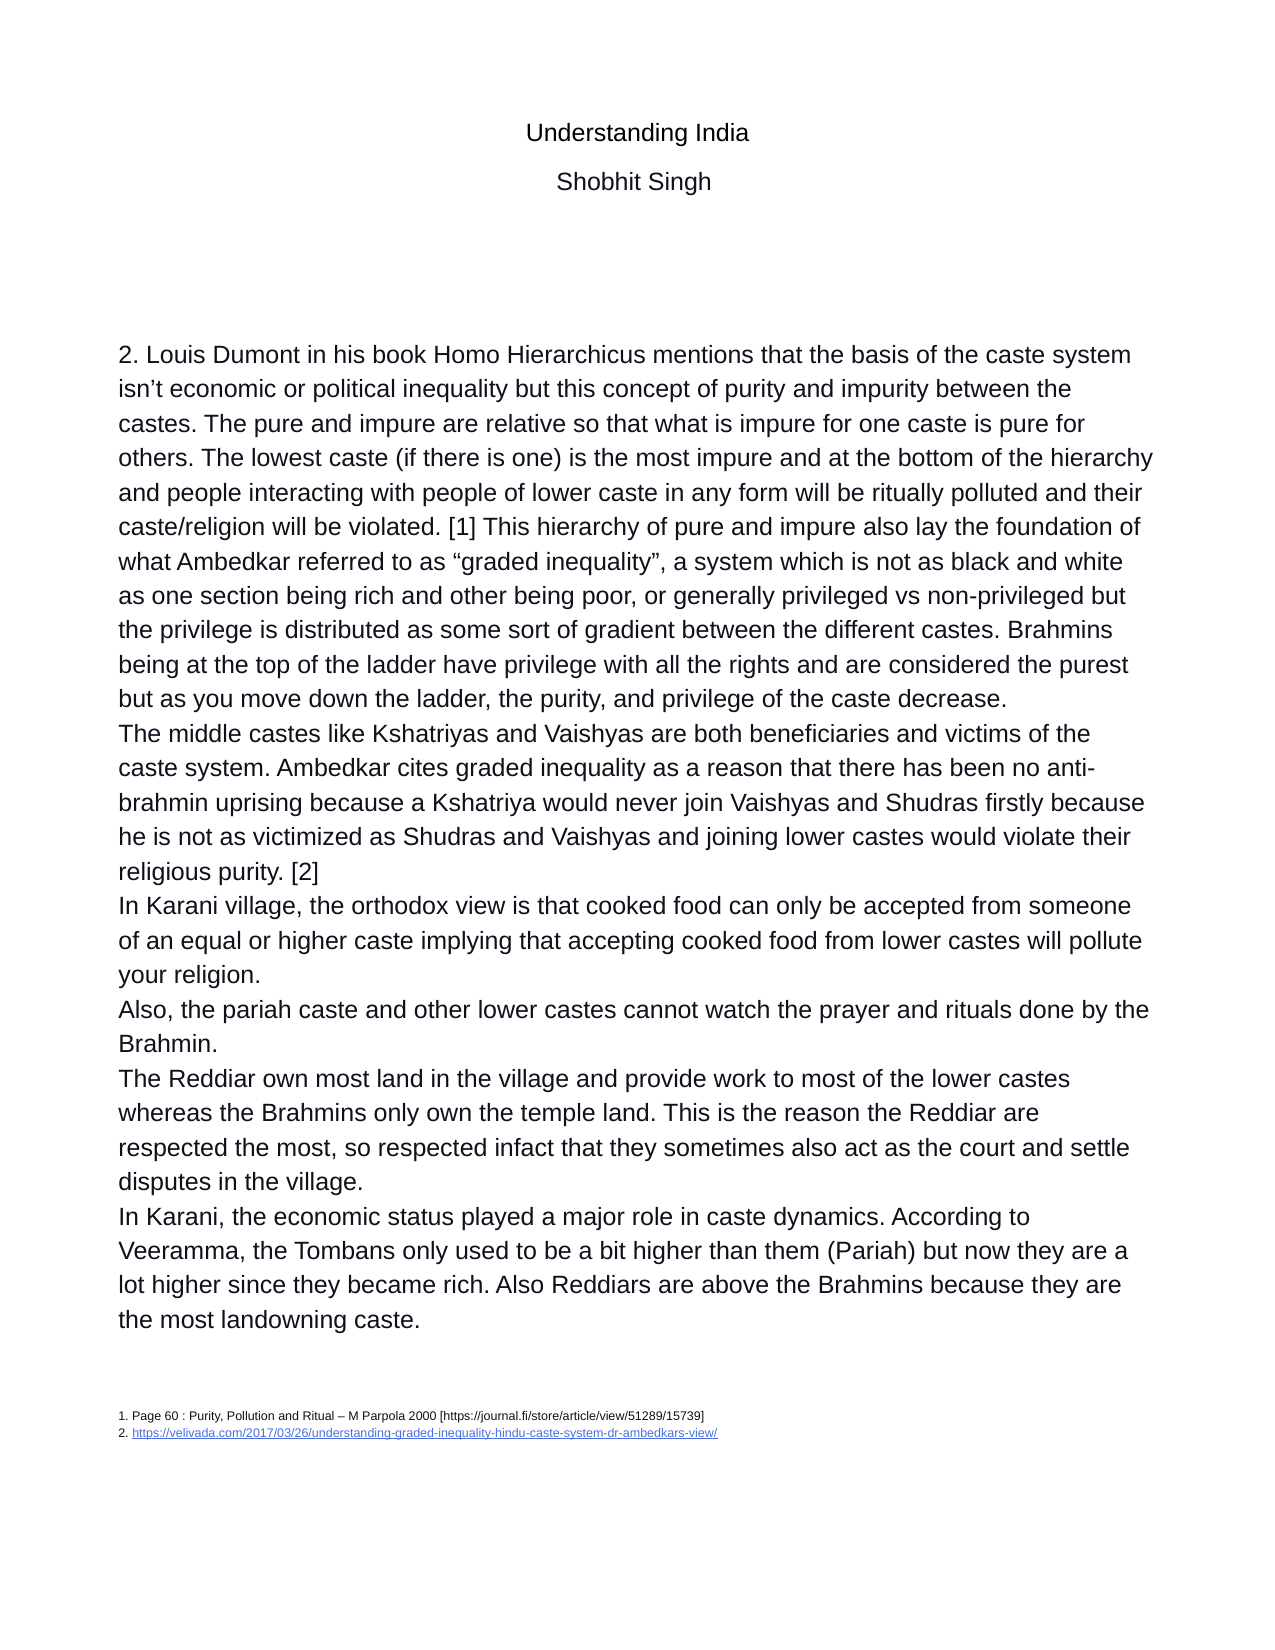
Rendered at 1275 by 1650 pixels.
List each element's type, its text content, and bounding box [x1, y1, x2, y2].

text 2. https://velivada.com/2017/03/26/understanding-graded-inequality-hindu-caste-system-dr-ambedkars-view/ [118, 1426, 1157, 1440]
text Understanding India [118, 118, 1157, 147]
text Shobhit Singh [118, 167, 1157, 196]
text Also, the pariah caste and other lower castes cannot watch the prayer and rituals done by the Brahmin. [118, 995, 1157, 1058]
text In Karani village, the orthodox view is that cooked food can only be accepted from someone of an equal or higher caste implying that accepting cooked food from lower castes will pollute your religion. [118, 891, 1157, 989]
text 1. Page 60 : Purity, Pollution and Ritual – M Parpola 2000 [https://journal.fi/store/article/view/51289/15739] [118, 1408, 1157, 1423]
text In Karani, the economic status played a major role in caste dynamics. According to Veeramma, the Tombans only used to be a bit higher than them (Pariah) but now they are a lot higher since they became rich. Also Reddiars are above the Brahmins because they are the most landowning caste. [118, 1202, 1157, 1334]
text The Reddiar own most land in the village and provide work to most of the lower castes whereas the Brahmins only own the temple land. This is the reason the Reddiar are respected the most, so respected infact that they sometimes also act as the court and settle disputes in the village. [118, 1064, 1157, 1196]
text 2. Louis Dumont in his book Homo Hierarchicus mentions that the basis of the caste system isn’t economic or political inequality but this concept of purity and impurity between the castes. The pure and impure are relative so that what is impure for one caste is pure for others. The lowest caste (if there is one) is the most impure and at the bottom of the hierarchy and people interacting with people of lower caste in any form will be ritually polluted and their caste/religion will be violated. [1] This hierarchy of pure and impure also lay the foundation of what Ambedkar referred to as “graded inequality”, a system which is not as black and white as one section being rich and other being poor, or generally privileged vs non-privileged but the privilege is distributed as some sort of gradient between the different castes. Brahmins being at the top of the ladder have privilege with all the rights and are considered the purest but as you move down the ladder, the purity, and privilege of the caste decrease. [118, 339, 1157, 713]
text The middle castes like Kshatriyas and Vaishyas are both beneficiaries and victims of the caste system. Ambedkar cites graded inequality as a reason that there has been no anti-brahmin uprising because a Kshatriya would never join Vaishyas and Shudras firstly because he is not as victimized as Shudras and Vaishyas and joining lower castes would violate their religious purity. [2] [118, 719, 1157, 886]
